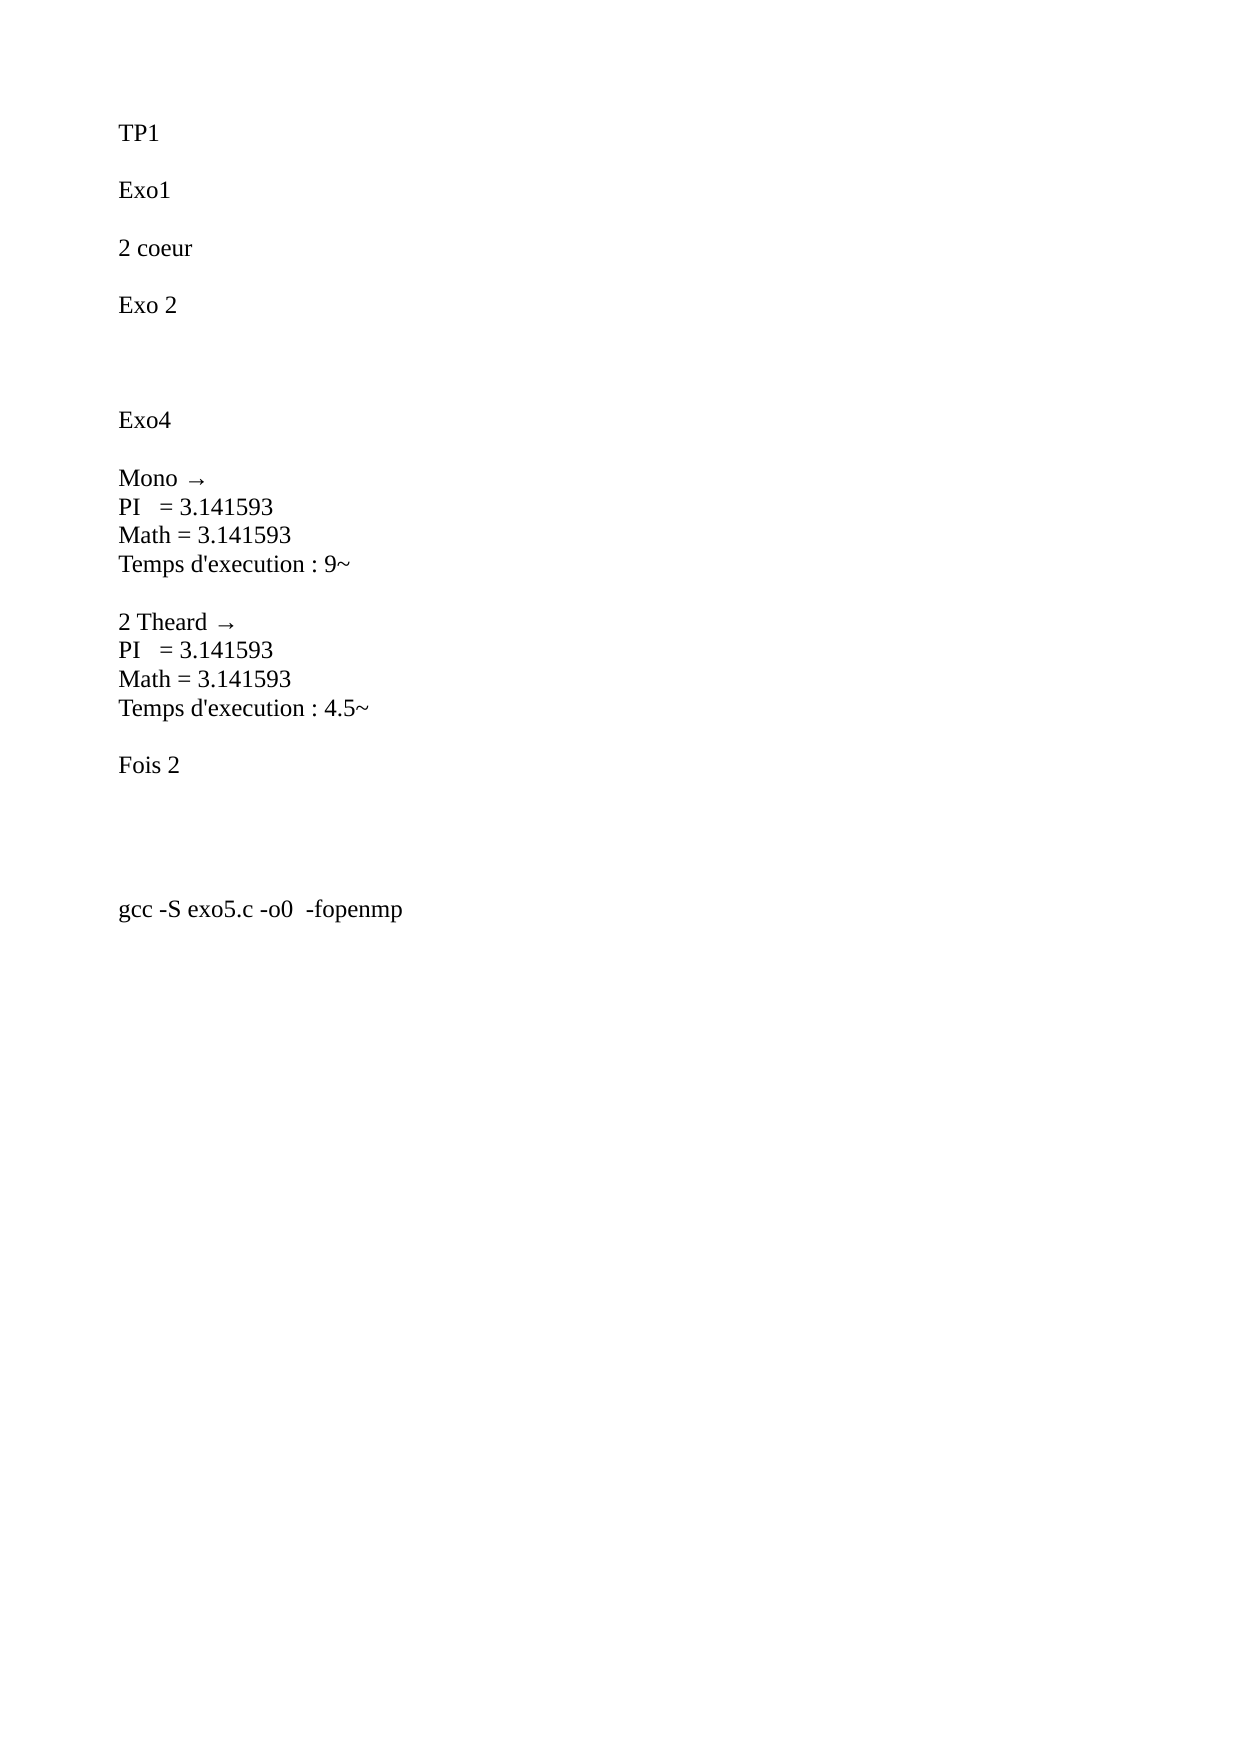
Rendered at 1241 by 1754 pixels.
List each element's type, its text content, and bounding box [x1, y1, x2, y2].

text TP1 Exo1 [118, 118, 1122, 204]
text Exo 2 [118, 291, 1122, 319]
text gcc -S exo5.c -o0 -fopenmp [118, 894, 1122, 923]
text Exo4 [118, 406, 1122, 434]
text PI = 3.141593 [118, 492, 1122, 521]
text 2 Theard → [118, 607, 1122, 636]
text Math = 3.141593 [118, 521, 1122, 549]
text Temps d'execution : 9~ [118, 549, 1122, 578]
text Mono → [118, 463, 1122, 492]
text Math = 3.141593 [118, 664, 1122, 693]
text PI = 3.141593 [118, 636, 1122, 664]
text 2 coeur [118, 233, 1122, 262]
text Fois 2 [118, 751, 1122, 779]
text Temps d'execution : 4.5~ [118, 693, 1122, 722]
